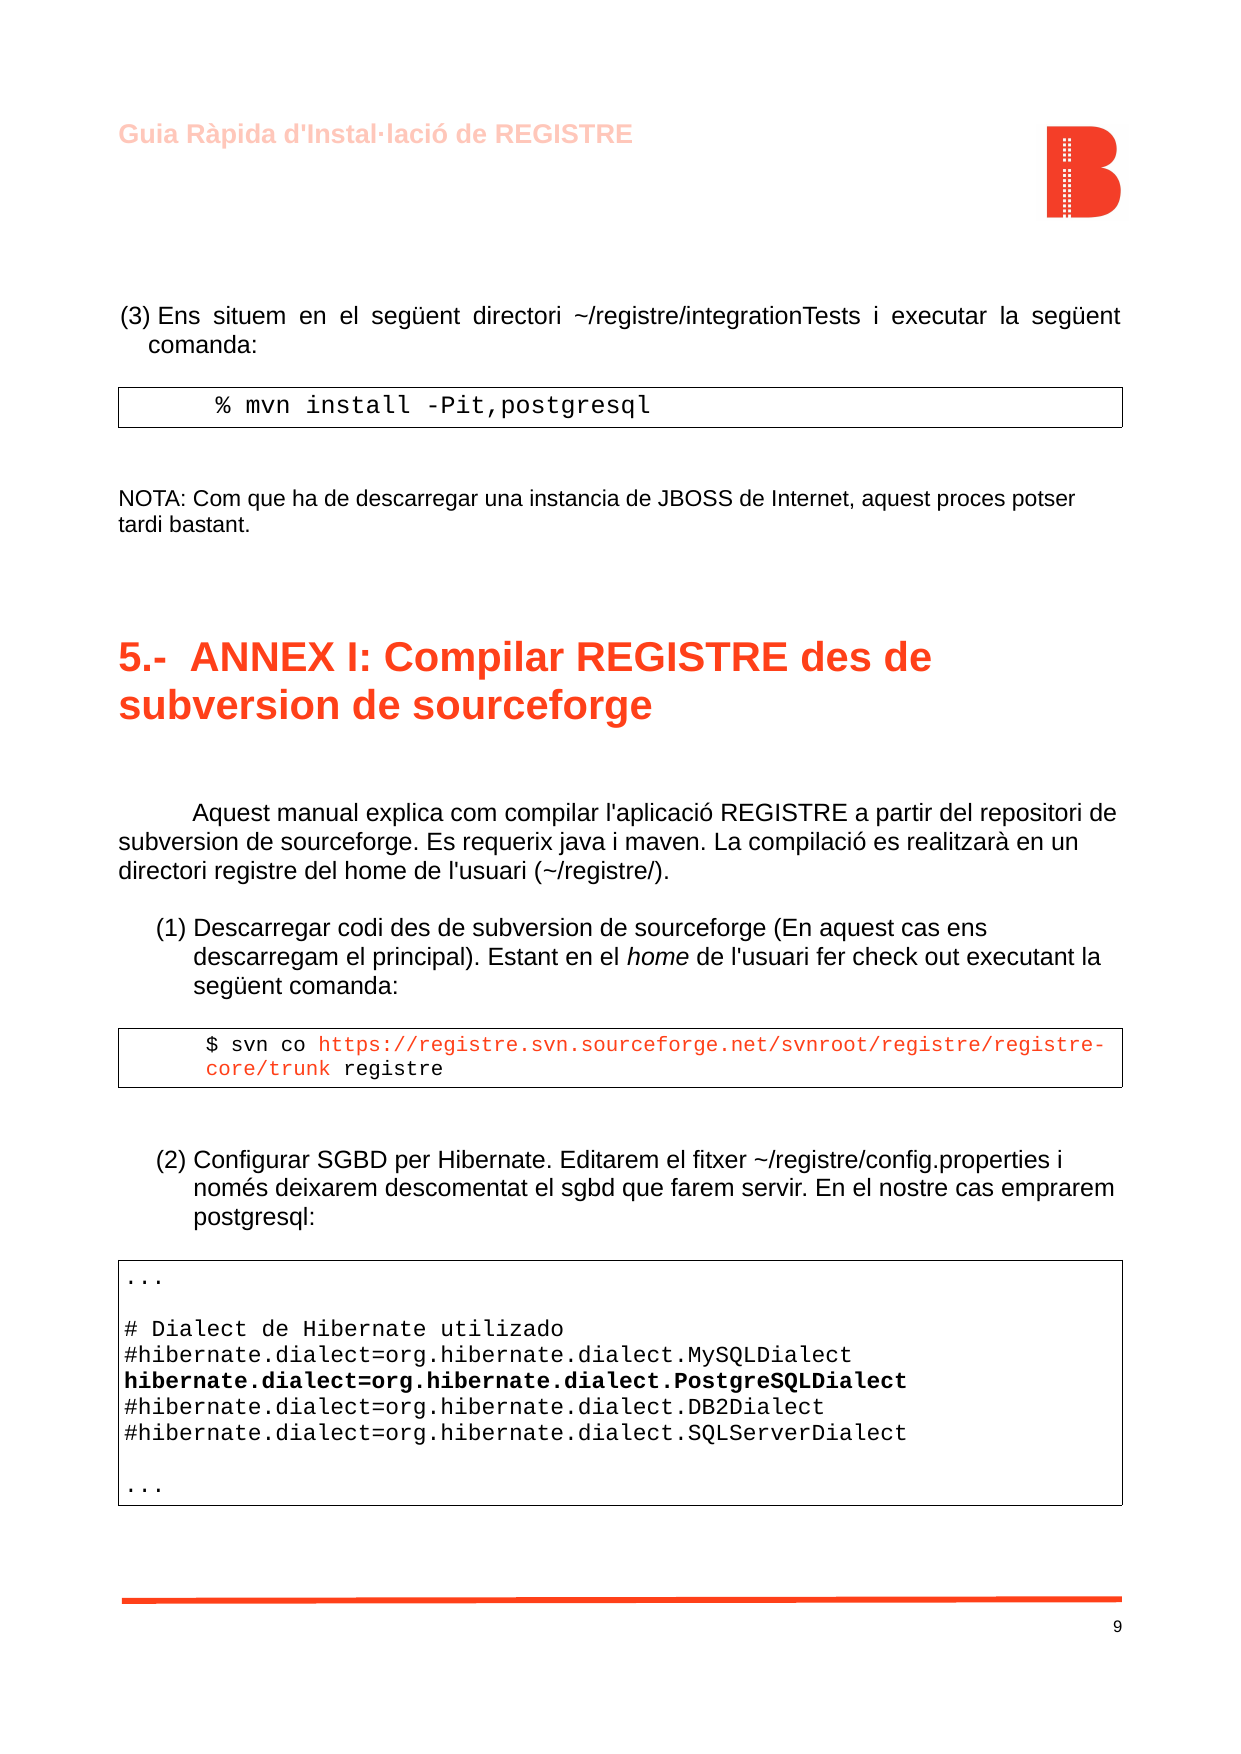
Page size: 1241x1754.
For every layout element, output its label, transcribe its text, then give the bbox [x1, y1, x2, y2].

text Aquest manual explica com compilar l'aplicació REGISTRE a partir del repositori de subversion de sourceforge. Es requerix java i maven. La compilació es realitzarà en un directori registre del home de l'usuari (~/registre/). [118, 798, 1122, 884]
picture [1036, 124, 1130, 221]
table_header ... # Dialect de Hibernate utilizado #hibernate.dialect=org.hibernate.dialect.MySQLDialect hibernate.dialect=org.hibernate.dialect.PostgreSQLDialect #hibernate.dialect=org.hibernate.dialect.DB2Dialect #hibernate.dialect=org.hibernate.dialect.SQLServerDialect ... [119, 1261, 1122, 1505]
table_header % mvn install -Pit,postgresql [119, 388, 1122, 427]
text NOTA: Com que ha de descarregar una instancia de JBOSS de Internet, aquest proces potser tardi bastant. [118, 485, 1122, 537]
list Configurar SGBD per Hibernate. Editarem el fitxer ~/registre/config.properties i només deixarem descomentat el sgbd que farem servir. En el nostre cas emprarem postgresql: [156, 1145, 1122, 1231]
table_header $ svn co https://registre.svn.sourceforge.net/svnroot/registre/registre-core/trunk registre [119, 1029, 1122, 1087]
list Ens situem en el següent directori ~/registre/integrationTests i executar la següent comanda: [120, 301, 1122, 359]
subtitle ANNEX I: Compilar REGISTRE des de subversion de sourceforge [118, 632, 1122, 728]
list Descarregar codi des de subversion de sourceforge (En aquest cas ens descarregam el principal). Estant en el home de l'usuari fer check out executant la següent comanda: [156, 913, 1122, 999]
